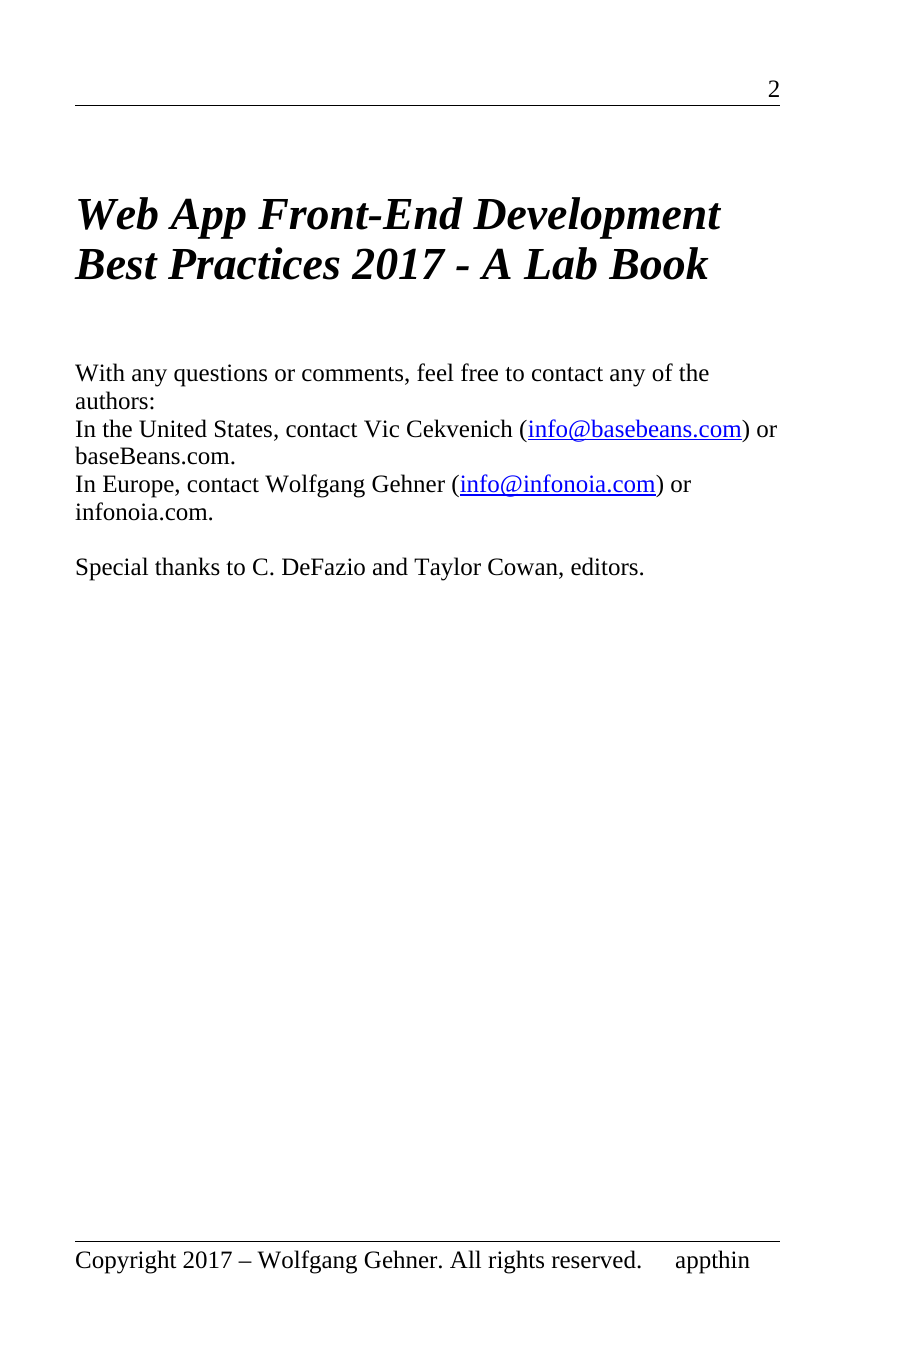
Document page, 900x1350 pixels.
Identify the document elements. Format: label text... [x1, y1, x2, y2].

text With any questions or comments, feel free to contact any of the authors: [75, 359, 780, 415]
text In the United States, contact Vic Cekvenich (info@basebeans.com) or baseBeans.com. [75, 415, 780, 470]
text Special thanks to C. DeFazio and Taylor Cowan, editors. [75, 553, 780, 581]
subtitle Web App Front-End Development Best Practices 2017 - A Lab Book [75, 188, 780, 290]
text In Europe, contact Wolfgang Gehner (info@infonoia.com) or infonoia.com. [75, 470, 780, 526]
